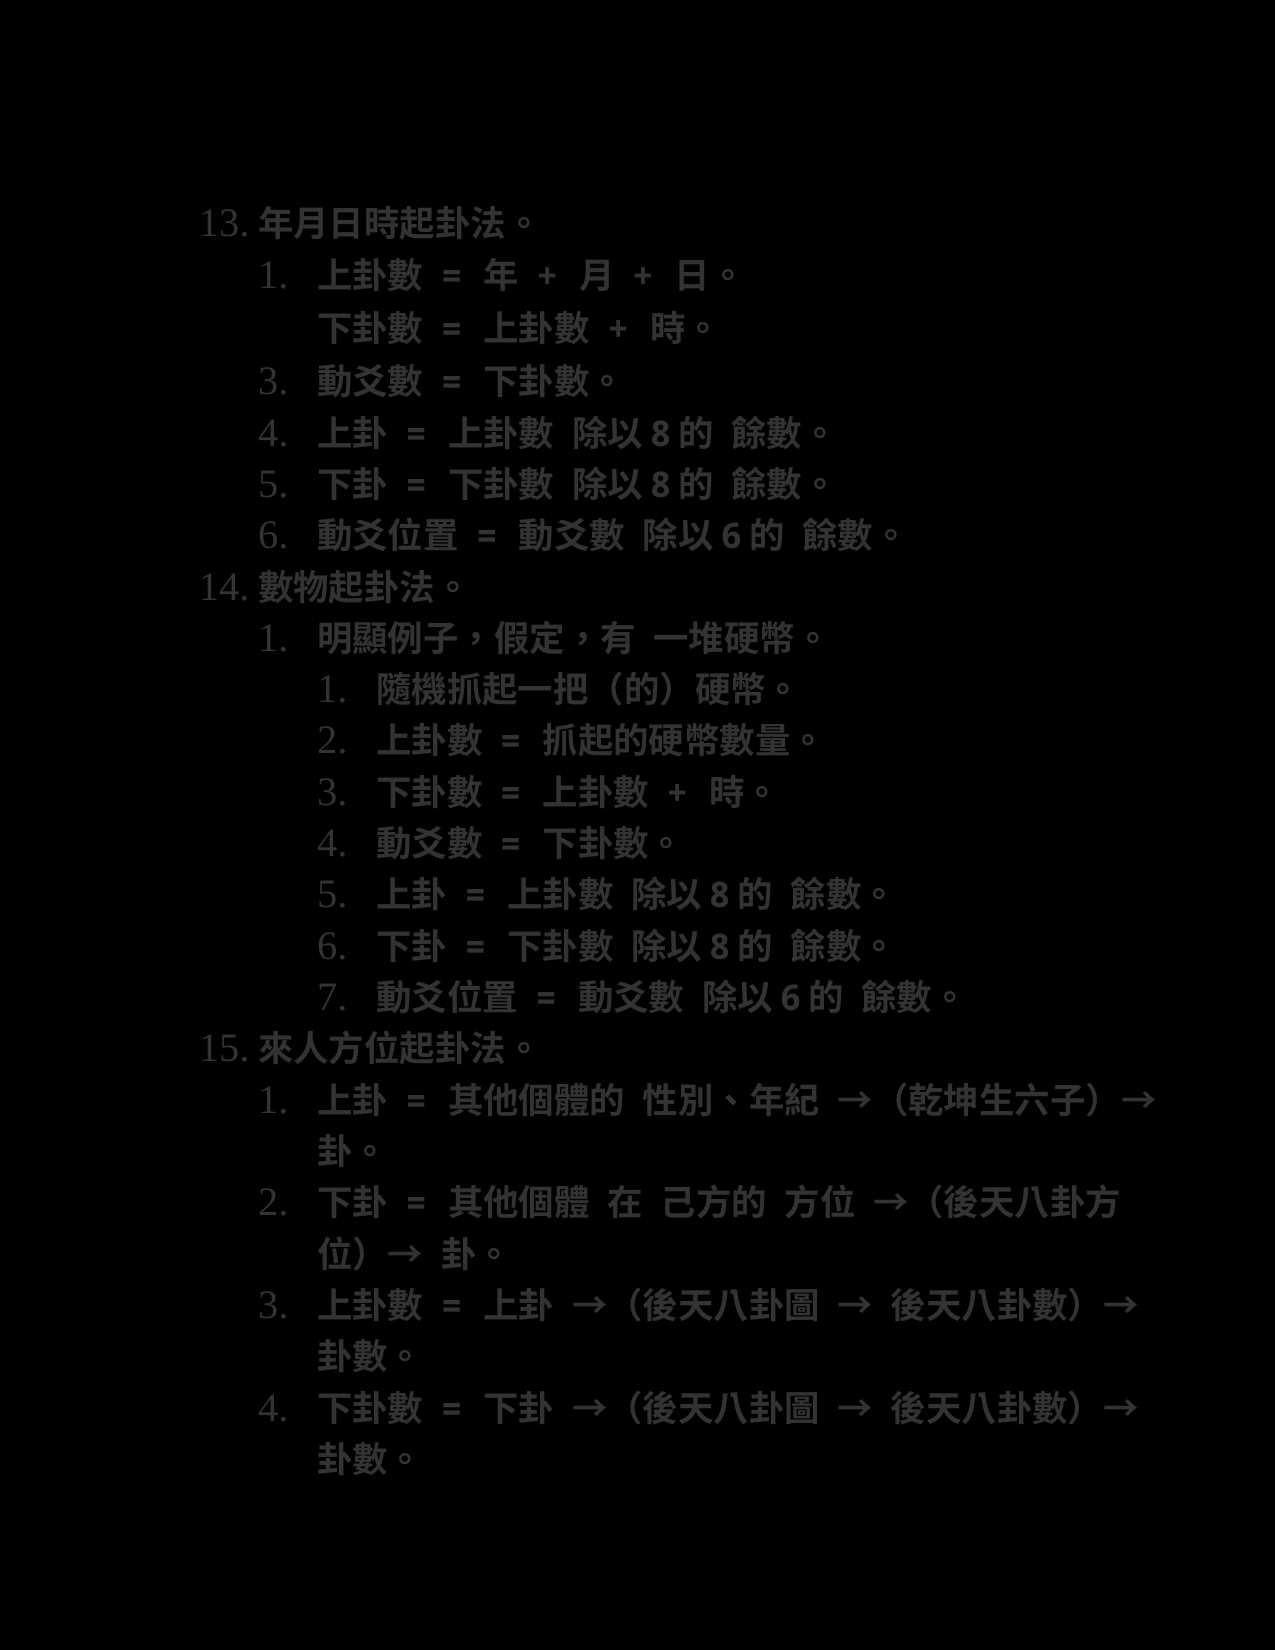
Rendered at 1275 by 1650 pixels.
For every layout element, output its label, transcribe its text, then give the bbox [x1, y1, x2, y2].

list 下卦 = 下卦數 除以8的 餘數。 [258, 456, 1157, 508]
list 上卦 = 其他個體的 性別、年紀 →（乾坤生六子）→ 卦。 [258, 1072, 1157, 1175]
list 下卦 = 其他個體 在 己方的 方位 →（後天八卦方位）→ 卦。 [258, 1175, 1157, 1277]
list 上卦 = 上卦數 除以8的 餘數。 [258, 405, 1157, 456]
list 上卦數 = 年 + 月 + 日。 [258, 247, 1157, 298]
list 動爻位置 = 動爻數 除以6的 餘數。 [317, 969, 1157, 1021]
list 動爻數 = 下卦數。 [258, 353, 1157, 405]
list 下卦 = 下卦數 除以8的 餘數。 [317, 918, 1157, 969]
list 動爻數 = 下卦數。 [317, 815, 1157, 867]
list 明顯例子，假定，有 一堆硬幣。 [258, 610, 1157, 661]
list 數物起卦法。 [199, 559, 1157, 610]
list 下卦數 = 上卦數 + 時。 [317, 764, 1157, 815]
list 動爻位置 = 動爻數 除以6的 餘數。 [258, 508, 1157, 559]
list 來人方位起卦法。 [199, 1021, 1157, 1072]
list 上卦數 = 上卦 →（後天八卦圖 → 後天八卦數）→ 卦數。 [258, 1277, 1157, 1380]
list 下卦數 = 下卦 →（後天八卦圖 → 後天八卦數）→ 卦數。 [258, 1380, 1157, 1482]
list 下卦數 = 上卦數 + 時。（時 是 24小時制） [258, 298, 1157, 353]
list 隨機抓起一把（的）硬幣。 [317, 661, 1157, 713]
list 上卦數 = 抓起的硬幣數量。 [317, 713, 1157, 764]
list 上卦 = 上卦數 除以8的 餘數。 [317, 867, 1157, 918]
list 年月日時起卦法。 [199, 196, 1157, 247]
